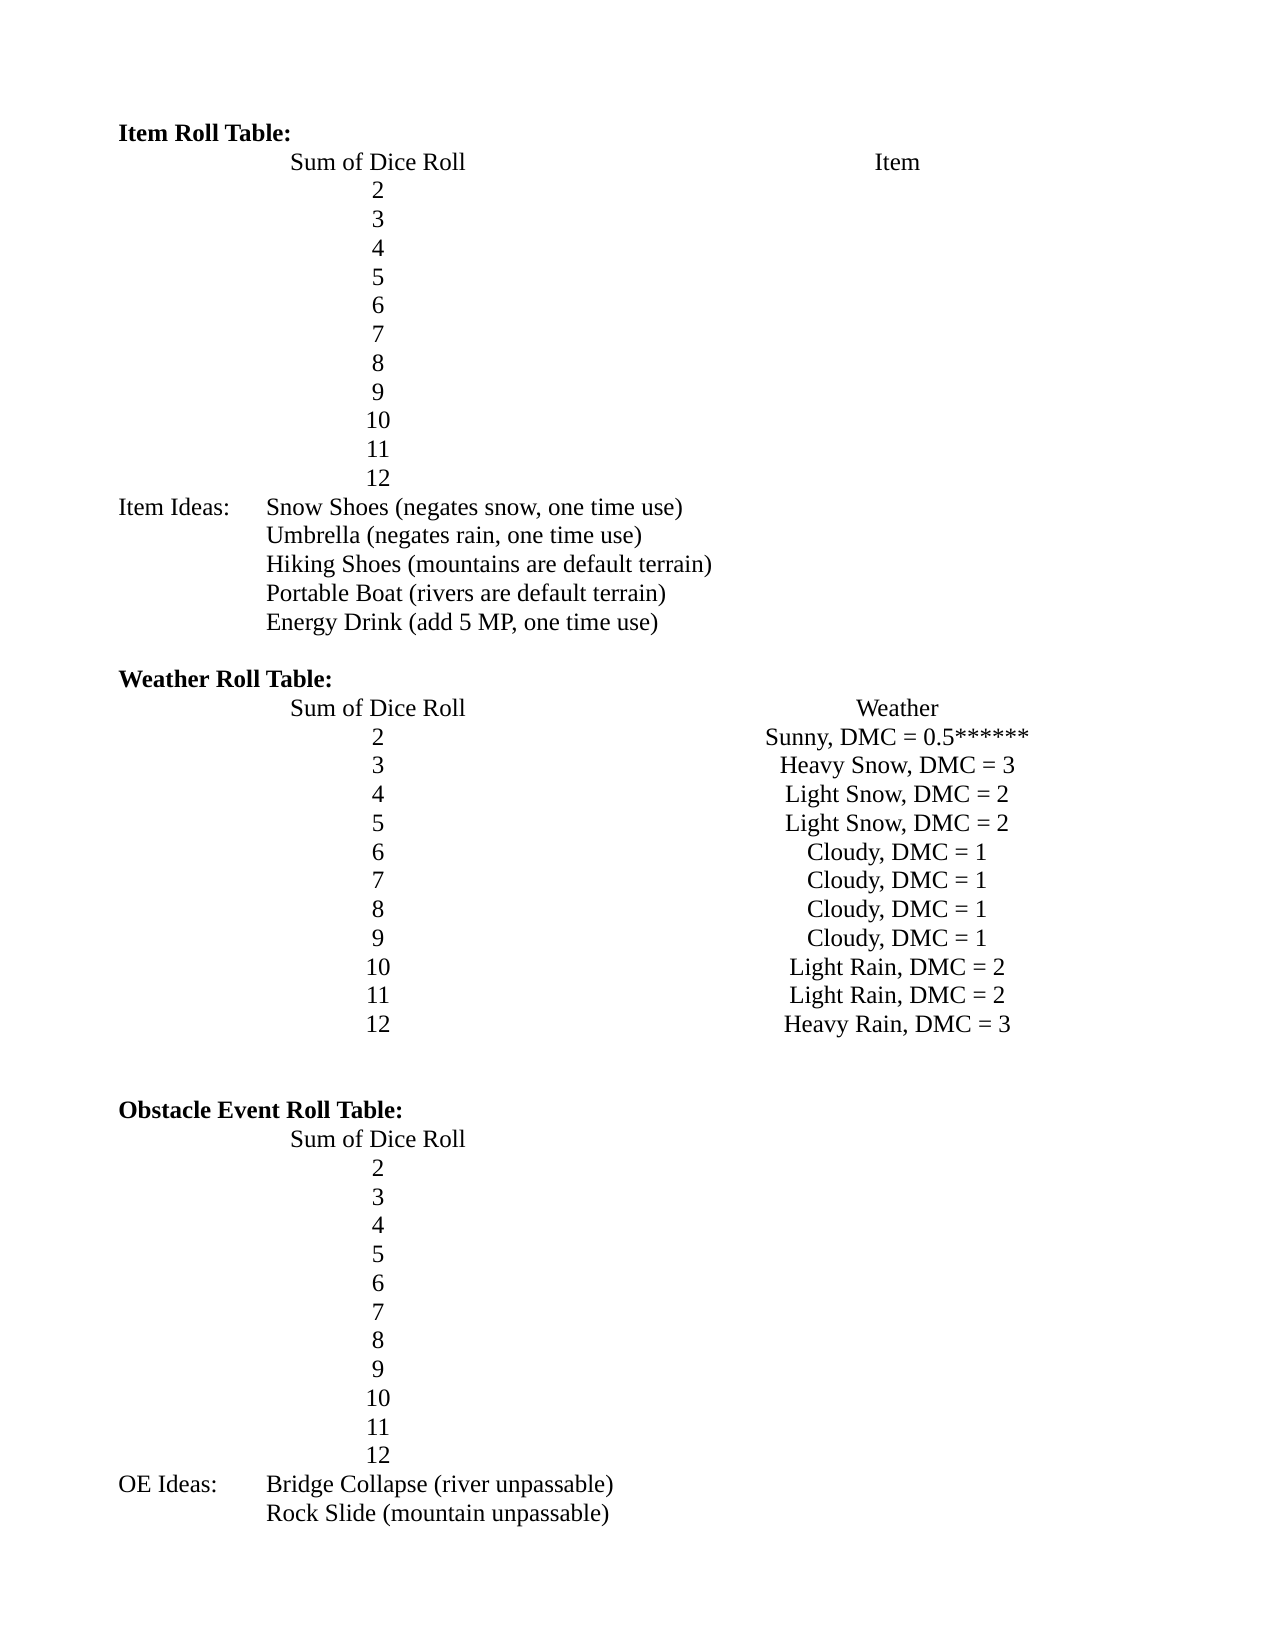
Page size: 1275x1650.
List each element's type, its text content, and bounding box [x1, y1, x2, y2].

table_cell Light Rain, DMC = 2 [638, 952, 1157, 981]
table_cell 3 [118, 751, 637, 779]
table_cell [638, 1354, 1157, 1383]
table_cell [638, 1441, 1157, 1469]
table_cell 10 [118, 1383, 637, 1412]
table_cell [638, 1326, 1157, 1354]
text Rock Slide (mountain unpassable) [118, 1498, 1157, 1527]
table_cell Light Rain, DMC = 2 [638, 981, 1157, 1009]
table_cell [638, 1412, 1157, 1441]
table_cell 11 [118, 981, 637, 1009]
text Obstacle Event Roll Table: [118, 1096, 1157, 1124]
table_cell 12 [118, 463, 637, 492]
table_cell [638, 434, 1157, 463]
table_cell [638, 406, 1157, 434]
text OE Ideas: Bridge Collapse (river unpassable) [118, 1469, 1157, 1498]
table_cell Heavy Snow, DMC = 3 [638, 751, 1157, 779]
table_cell 2 [118, 1153, 637, 1182]
table_cell [638, 377, 1157, 406]
table_cell [638, 262, 1157, 291]
table_cell [638, 204, 1157, 233]
table_cell [638, 1153, 1157, 1182]
table_cell [638, 233, 1157, 262]
table_cell 10 [118, 952, 637, 981]
table_cell [638, 176, 1157, 204]
table_header [638, 1124, 1157, 1153]
table_cell [638, 291, 1157, 319]
table_cell 4 [118, 1211, 637, 1239]
table_cell 8 [118, 348, 637, 377]
table_cell Cloudy, DMC = 1 [638, 923, 1157, 952]
table_cell 3 [118, 204, 637, 233]
table_cell 7 [118, 1297, 637, 1326]
table_cell Cloudy, DMC = 1 [638, 894, 1157, 923]
table_cell [638, 348, 1157, 377]
table_cell [638, 1182, 1157, 1211]
table_cell Light Snow, DMC = 2 [638, 808, 1157, 837]
table_header Item [638, 147, 1157, 176]
table_cell 5 [118, 808, 637, 837]
table_cell 6 [118, 837, 637, 866]
table_cell 12 [118, 1441, 637, 1469]
table_cell [638, 463, 1157, 492]
text Energy Drink (add 5 MP, one time use) [118, 607, 1157, 636]
table_cell 6 [118, 291, 637, 319]
table_cell 11 [118, 1412, 637, 1441]
text Item Roll Table: [118, 118, 1157, 147]
table_cell 6 [118, 1268, 637, 1297]
table_cell 7 [118, 866, 637, 894]
table_header Sum of Dice Roll [118, 1124, 637, 1153]
table_cell Cloudy, DMC = 1 [638, 837, 1157, 866]
table_cell Cloudy, DMC = 1 [638, 866, 1157, 894]
text Umbrella (negates rain, one time use) [118, 521, 1157, 549]
table_cell 8 [118, 1326, 637, 1354]
table_cell Sunny, DMC = 0.5****** [638, 722, 1157, 751]
table_cell 9 [118, 377, 637, 406]
text Item Ideas: Snow Shoes (negates snow, one time use) [118, 492, 1157, 521]
table_cell [638, 1383, 1157, 1412]
table_cell [638, 1211, 1157, 1239]
text Portable Boat (rivers are default terrain) [118, 578, 1157, 607]
table_cell Light Snow, DMC = 2 [638, 779, 1157, 808]
table_cell 11 [118, 434, 637, 463]
table_cell 9 [118, 923, 637, 952]
table_cell 2 [118, 176, 637, 204]
table_header Sum of Dice Roll [118, 147, 637, 176]
table_cell [638, 1297, 1157, 1326]
table_header Sum of Dice Roll [118, 693, 637, 722]
table_cell [638, 1239, 1157, 1268]
table_cell [638, 1268, 1157, 1297]
text Hiking Shoes (mountains are default terrain) [118, 549, 1157, 578]
table_cell 7 [118, 319, 637, 348]
table_cell 4 [118, 233, 637, 262]
table_cell 12 [118, 1009, 637, 1038]
table_cell 10 [118, 406, 637, 434]
table_cell 8 [118, 894, 637, 923]
table_cell 3 [118, 1182, 637, 1211]
table_header Weather [638, 693, 1157, 722]
table_cell 5 [118, 262, 637, 291]
text Weather Roll Table: [118, 664, 1157, 693]
table_cell 5 [118, 1239, 637, 1268]
table_cell 9 [118, 1354, 637, 1383]
table_cell 4 [118, 779, 637, 808]
table_cell Heavy Rain, DMC = 3 [638, 1009, 1157, 1038]
table_cell [638, 319, 1157, 348]
table_cell 2 [118, 722, 637, 751]
